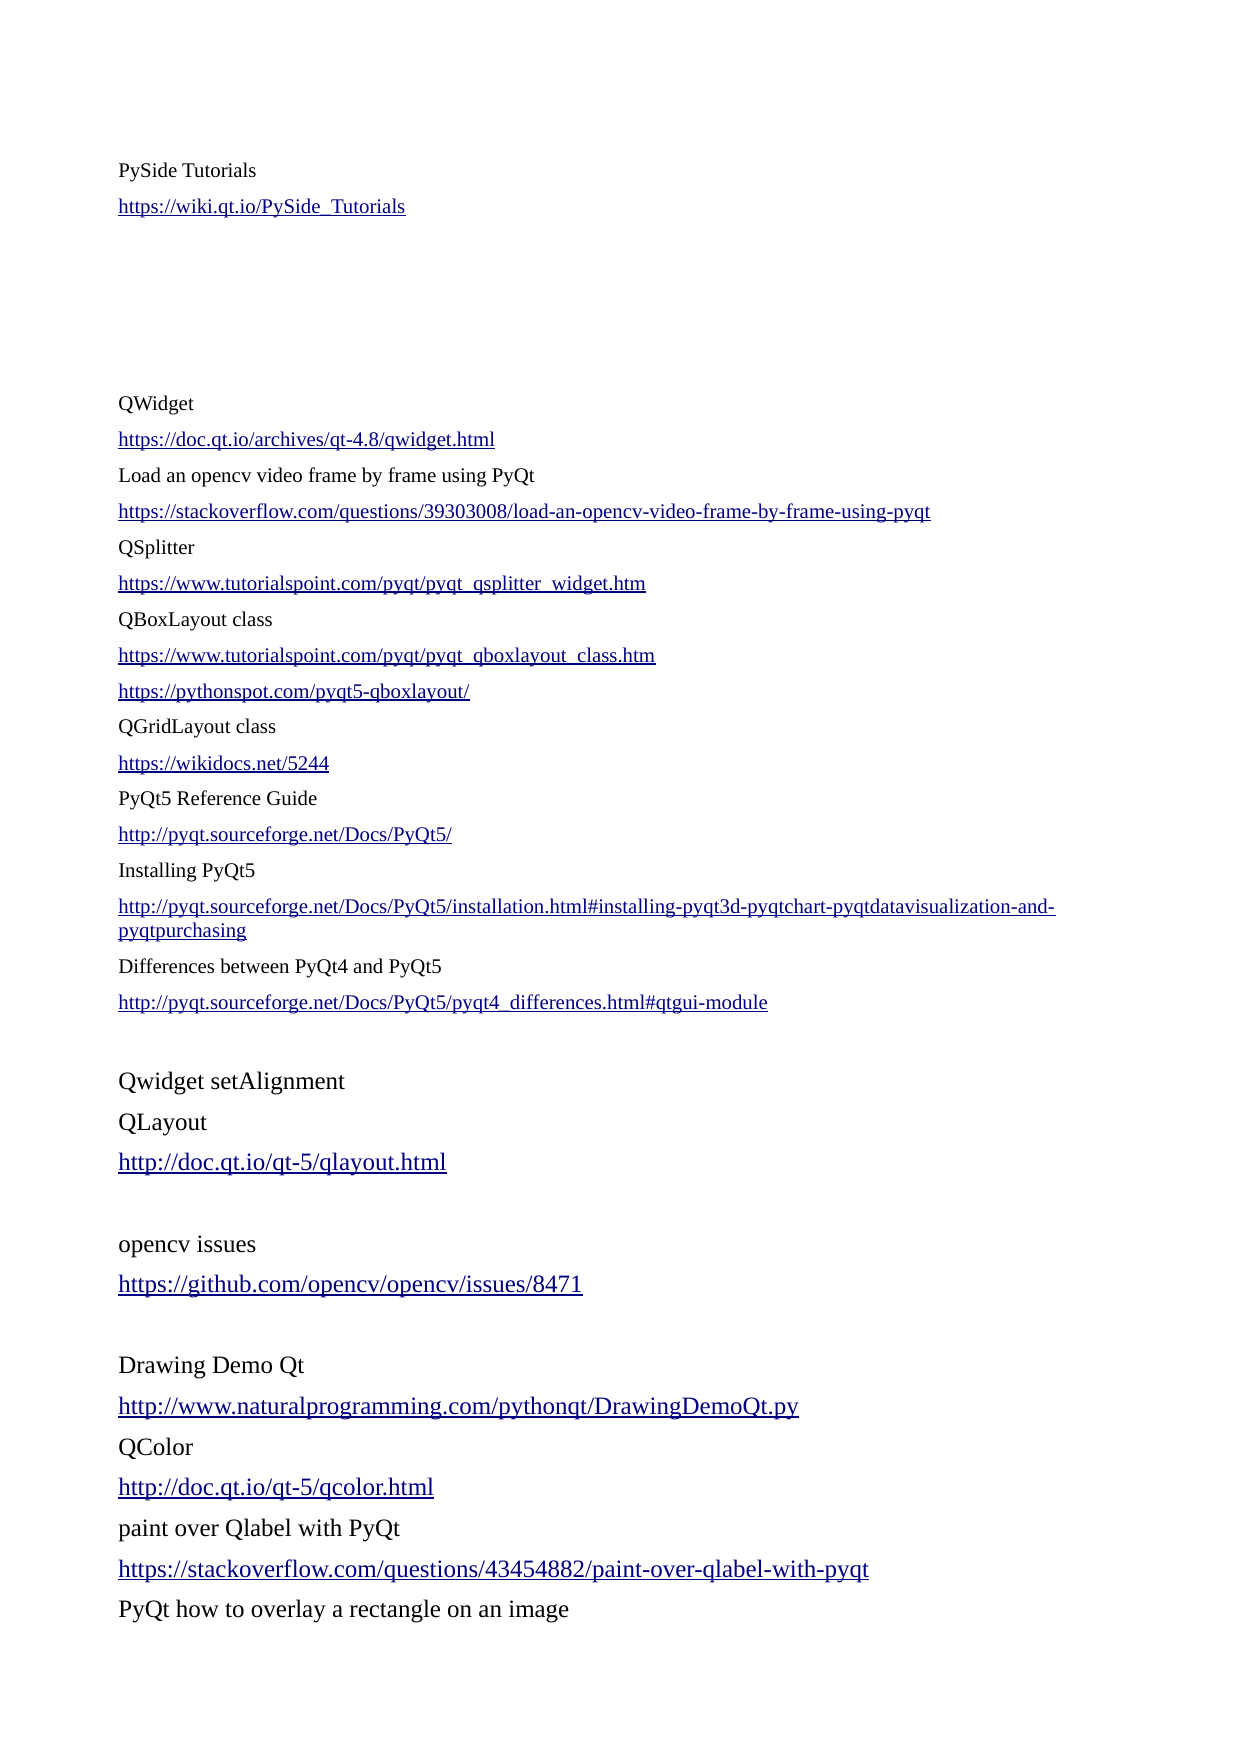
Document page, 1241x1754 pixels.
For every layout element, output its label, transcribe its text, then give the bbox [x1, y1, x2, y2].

text http://pyqt.sourceforge.net/Docs/PyQt5/ [118, 822, 1122, 846]
text QGridLayout class [118, 714, 1122, 738]
text PyQt5 Reference Guide [118, 786, 1122, 810]
text Qwidget setAlignment [118, 1066, 1122, 1095]
text PyQt how to overlay a rectangle on an image [118, 1594, 1122, 1623]
text paint over Qlabel with PyQt [118, 1513, 1122, 1542]
text QWidget [118, 391, 1122, 415]
text https://doc.qt.io/archives/qt-4.8/qwidget.html [118, 427, 1122, 451]
text https://www.tutorialspoint.com/pyqt/pyqt_qsplitter_widget.htm [118, 571, 1122, 595]
text Installing PyQt5 [118, 858, 1122, 882]
text QSplitter [118, 535, 1122, 559]
text https://www.tutorialspoint.com/pyqt/pyqt_qboxlayout_class.htm [118, 643, 1122, 667]
text PySide Tutorials [118, 158, 1122, 182]
text QLayout [118, 1107, 1122, 1136]
text Load an opencv video frame by frame using PyQt [118, 463, 1122, 487]
text http://doc.qt.io/qt-5/qlayout.html [118, 1147, 1122, 1176]
text http://pyqt.sourceforge.net/Docs/PyQt5/installation.html#installing-pyqt3d-pyqtchart-pyqtdatavisualization-and-pyqtpurchasing [118, 894, 1122, 942]
text http://pyqt.sourceforge.net/Docs/PyQt5/pyqt4_differences.html#qtgui-module [118, 990, 1122, 1014]
text http://www.naturalprogramming.com/pythonqt/DrawingDemoQt.py [118, 1391, 1122, 1420]
text opencv issues [118, 1229, 1122, 1257]
text http://doc.qt.io/qt-5/qcolor.html [118, 1472, 1122, 1501]
text https://github.com/opencv/opencv/issues/8471 [118, 1269, 1122, 1298]
text QColor [118, 1432, 1122, 1461]
text https://pythonspot.com/pyqt5-qboxlayout/ [118, 678, 1122, 703]
text https://stackoverflow.com/questions/43454882/paint-over-qlabel-with-pyqt [118, 1554, 1122, 1582]
text Drawing Demo Qt [118, 1351, 1122, 1379]
text https://stackoverflow.com/questions/39303008/load-an-opencv-video-frame-by-frame-using-pyqt [118, 499, 1122, 523]
text https://wikidocs.net/5244 [118, 750, 1122, 774]
text https://wiki.qt.io/PySide_Tutorials [118, 194, 1122, 218]
text QBoxLayout class [118, 607, 1122, 631]
text Differences between PyQt4 and PyQt5 [118, 954, 1122, 978]
